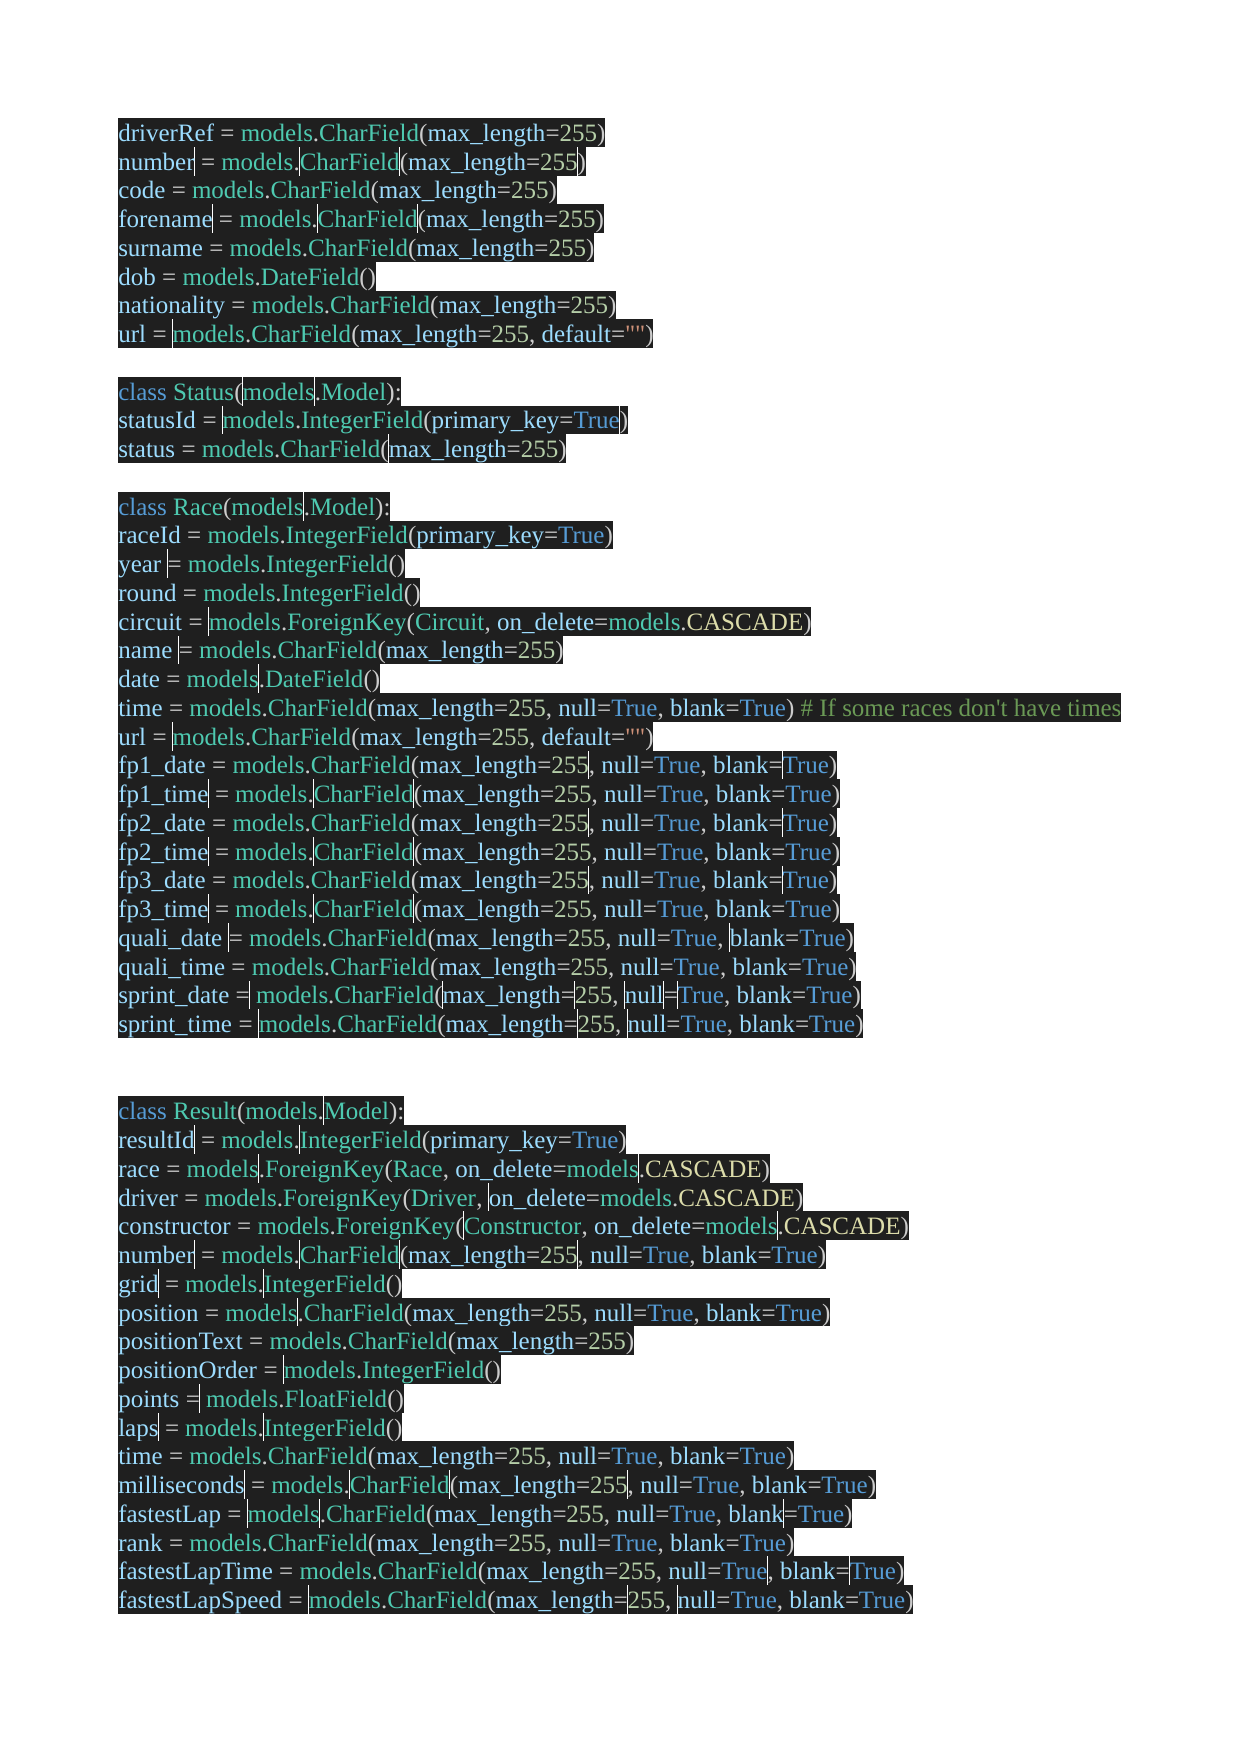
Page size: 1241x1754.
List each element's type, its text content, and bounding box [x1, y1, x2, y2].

text number = models.CharField(max_length=255) [118, 147, 1122, 176]
text driver = models.ForeignKey(Driver, on_delete=models.CASCADE) [118, 1183, 1122, 1211]
text year = models.IntegerField() [118, 549, 1122, 578]
text date = models.DateField() [118, 664, 1122, 693]
text fp1_date = models.CharField(max_length=255, null=True, blank=True) [118, 751, 1122, 779]
text rank = models.CharField(max_length=255, null=True, blank=True) [118, 1528, 1122, 1556]
text sprint_date = models.CharField(max_length=255, null=True, blank=True) [118, 981, 1122, 1009]
text sprint_time = models.CharField(max_length=255, null=True, blank=True) [118, 1009, 1122, 1038]
text forename = models.CharField(max_length=255) [118, 204, 1122, 233]
text points = models.FloatField() [118, 1384, 1122, 1413]
text fastestLap = models.CharField(max_length=255, null=True, blank=True) [118, 1499, 1122, 1528]
text position = models.CharField(max_length=255, null=True, blank=True) [118, 1298, 1122, 1326]
text fp1_time = models.CharField(max_length=255, null=True, blank=True) [118, 779, 1122, 808]
text race = models.ForeignKey(Race, on_delete=models.CASCADE) [118, 1154, 1122, 1183]
text resultId = models.IntegerField(primary_key=True) [118, 1125, 1122, 1154]
text fp3_time = models.CharField(max_length=255, null=True, blank=True) [118, 894, 1122, 923]
text fp3_date = models.CharField(max_length=255, null=True, blank=True) [118, 866, 1122, 894]
text time = models.CharField(max_length=255, null=True, blank=True) # If some races don't have times [118, 693, 1122, 722]
text status = models.CharField(max_length=255) [118, 434, 1122, 463]
text dob = models.DateField() [118, 262, 1122, 291]
text constructor = models.ForeignKey(Constructor, on_delete=models.CASCADE) [118, 1211, 1122, 1240]
text circuit = models.ForeignKey(Circuit, on_delete=models.CASCADE) [118, 607, 1122, 636]
text grid = models.IntegerField() [118, 1269, 1122, 1298]
text name = models.CharField(max_length=255) [118, 636, 1122, 664]
text positionOrder = models.IntegerField() [118, 1355, 1122, 1384]
text number = models.CharField(max_length=255, null=True, blank=True) [118, 1240, 1122, 1269]
text time = models.CharField(max_length=255, null=True, blank=True) [118, 1441, 1122, 1470]
text code = models.CharField(max_length=255) [118, 176, 1122, 204]
text nationality = models.CharField(max_length=255) [118, 291, 1122, 319]
text fp2_date = models.CharField(max_length=255, null=True, blank=True) [118, 808, 1122, 837]
text milliseconds = models.CharField(max_length=255, null=True, blank=True) [118, 1470, 1122, 1499]
text surname = models.CharField(max_length=255) [118, 233, 1122, 262]
text raceId = models.IntegerField(primary_key=True) [118, 521, 1122, 549]
text class Status(models.Model): [118, 377, 1122, 406]
text class Race(models.Model): [118, 492, 1122, 521]
text class Result(models.Model): [118, 1096, 1122, 1125]
text driverRef = models.CharField(max_length=255) [118, 118, 1122, 147]
text fp2_time = models.CharField(max_length=255, null=True, blank=True) [118, 837, 1122, 866]
text quali_time = models.CharField(max_length=255, null=True, blank=True) [118, 952, 1122, 981]
text fastestLapSpeed = models.CharField(max_length=255, null=True, blank=True) [118, 1585, 1122, 1614]
text positionText = models.CharField(max_length=255) [118, 1326, 1122, 1355]
text statusId = models.IntegerField(primary_key=True) [118, 406, 1122, 434]
text quali_date = models.CharField(max_length=255, null=True, blank=True) [118, 923, 1122, 952]
text laps = models.IntegerField() [118, 1413, 1122, 1441]
text url = models.CharField(max_length=255, default="") [118, 319, 1122, 348]
text fastestLapTime = models.CharField(max_length=255, null=True, blank=True) [118, 1556, 1122, 1585]
text url = models.CharField(max_length=255, default="") [118, 722, 1122, 751]
text round = models.IntegerField() [118, 578, 1122, 607]
